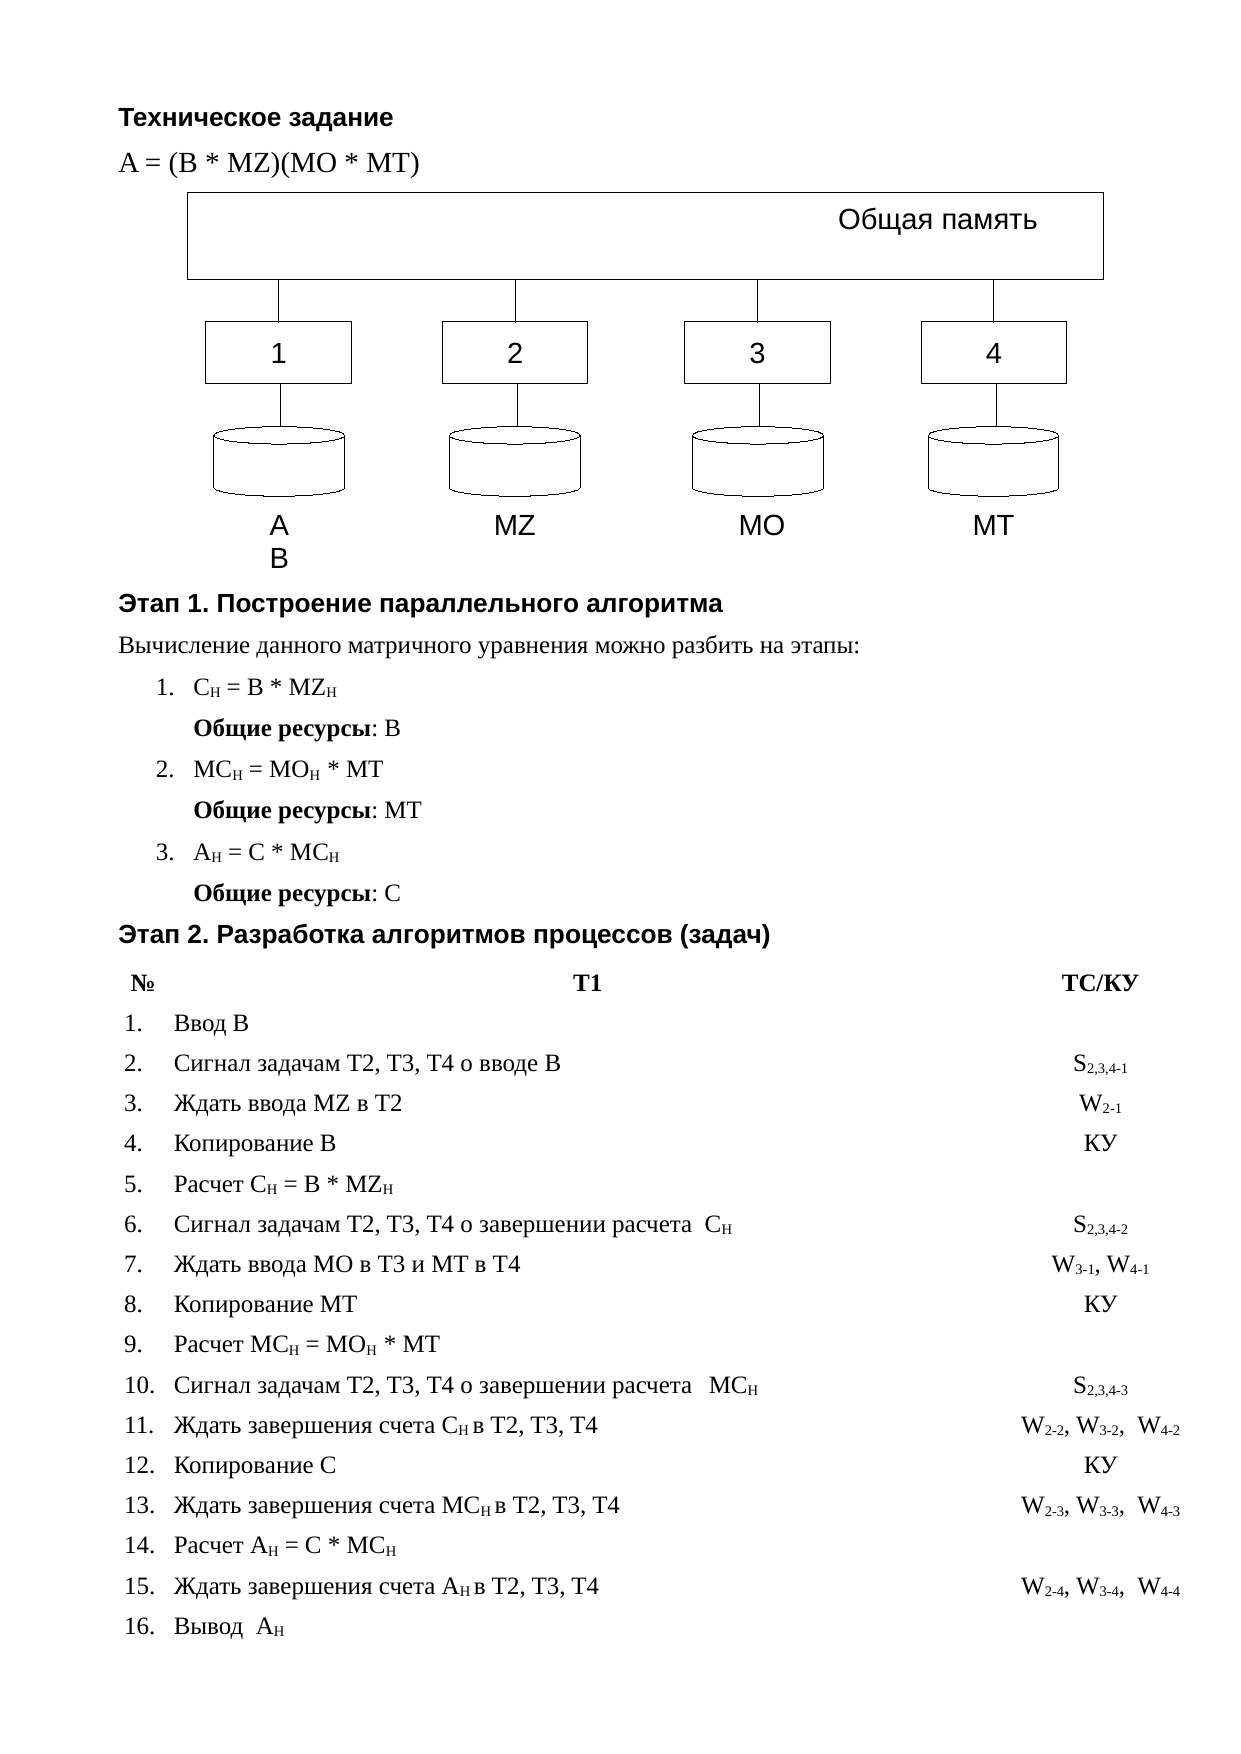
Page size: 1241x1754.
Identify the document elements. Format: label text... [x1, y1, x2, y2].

table_cell Ждать завершения счета MCH в T2, T3, T4 [168, 1485, 1007, 1525]
list MCH = MOH * MT [156, 754, 1122, 783]
table_cell 14. [118, 1525, 168, 1565]
table_cell 1. [118, 1002, 168, 1042]
table_cell 11. [118, 1404, 168, 1444]
table_cell 13. [118, 1485, 168, 1525]
table_cell [1007, 1163, 1193, 1203]
table_cell W3-1, W4-1 [1007, 1243, 1193, 1283]
table_cell W2-1 [1007, 1083, 1193, 1123]
table_cell Сигнал задачам T2, T3, T4 о вводе B [168, 1042, 1007, 1082]
table_cell 16. [118, 1605, 168, 1645]
table_cell [1007, 1324, 1193, 1364]
table_cell 9. [118, 1324, 168, 1364]
table_cell 15. [118, 1565, 168, 1605]
subtitle Техническое задание [118, 102, 1122, 132]
list Общие ресурсы: C [156, 878, 1122, 907]
table_cell КУ [1007, 1444, 1193, 1484]
table_cell Ждать ввода MO в T3 и MT в T4 [168, 1243, 1007, 1283]
table_cell 10. [118, 1364, 168, 1404]
table_cell Ввод B [168, 1002, 1007, 1042]
table_cell 2. [118, 1042, 168, 1082]
table_cell КУ [1007, 1284, 1193, 1324]
table_cell Копирование B [168, 1123, 1007, 1163]
table_cell 5. [118, 1163, 168, 1203]
table_cell 6. [118, 1203, 168, 1243]
table_header № [118, 962, 168, 1002]
table_cell W2-2, W3-2, W4-2 [1007, 1404, 1193, 1444]
table_header ТС/КУ [1007, 962, 1193, 1002]
list AH = C * MCH [156, 837, 1122, 866]
table_cell [1007, 1525, 1193, 1565]
table_cell W2-4, W3-4, W4-4 [1007, 1565, 1193, 1605]
table_cell 7. [118, 1243, 168, 1283]
subtitle Этап 2. Разработка алгоритмов процессов (задач) [118, 919, 1122, 949]
table_cell [1007, 1002, 1193, 1042]
list CH = B * MZH [156, 672, 1122, 701]
table_cell Сигнал задачам T2, T3, T4 о завершении расчета MCH [168, 1364, 1007, 1404]
table_cell Сигнал задачам T2, T3, T4 о завершении расчета CH [168, 1203, 1007, 1243]
table_cell Расчет AH = C * MCH [168, 1525, 1007, 1565]
table_cell S2,3,4-2 [1007, 1203, 1193, 1243]
table_cell 12. [118, 1444, 168, 1484]
table_cell Расчет CH = B * MZH [168, 1163, 1007, 1203]
table_cell Копирование C [168, 1444, 1007, 1484]
text Вычисление данного матричного уравнения можно разбить на этапы: [118, 631, 1122, 659]
list Общие ресурсы: MT [156, 796, 1122, 824]
table_cell 3. [118, 1083, 168, 1123]
table_cell 4. [118, 1123, 168, 1163]
table_cell [1007, 1605, 1193, 1645]
table_cell Вывод AH [168, 1605, 1007, 1645]
table_cell Ждать завершения счета AH в T2, T3, T4 [168, 1565, 1007, 1605]
subtitle Этап 1. Построение параллельного алгоритма [118, 588, 1122, 618]
table_cell S2,3,4-1 [1007, 1042, 1193, 1082]
table_cell Копирование MT [168, 1284, 1007, 1324]
table_cell КУ [1007, 1123, 1193, 1163]
text A = (B * MZ)(MO * MT) [118, 145, 1122, 178]
table_cell S2,3,4-3 [1007, 1364, 1193, 1404]
table_cell W2-3, W3-3, W4-3 [1007, 1485, 1193, 1525]
table_header Т1 [168, 962, 1007, 1002]
table_cell 8. [118, 1284, 168, 1324]
table_cell Ждать ввода MZ в T2 [168, 1083, 1007, 1123]
table_cell Расчет MCH = MOH * MT [168, 1324, 1007, 1364]
table_cell Ждать завершения счета CH в T2, T3, T4 [168, 1404, 1007, 1444]
list Общие ресурсы: B [156, 713, 1122, 742]
